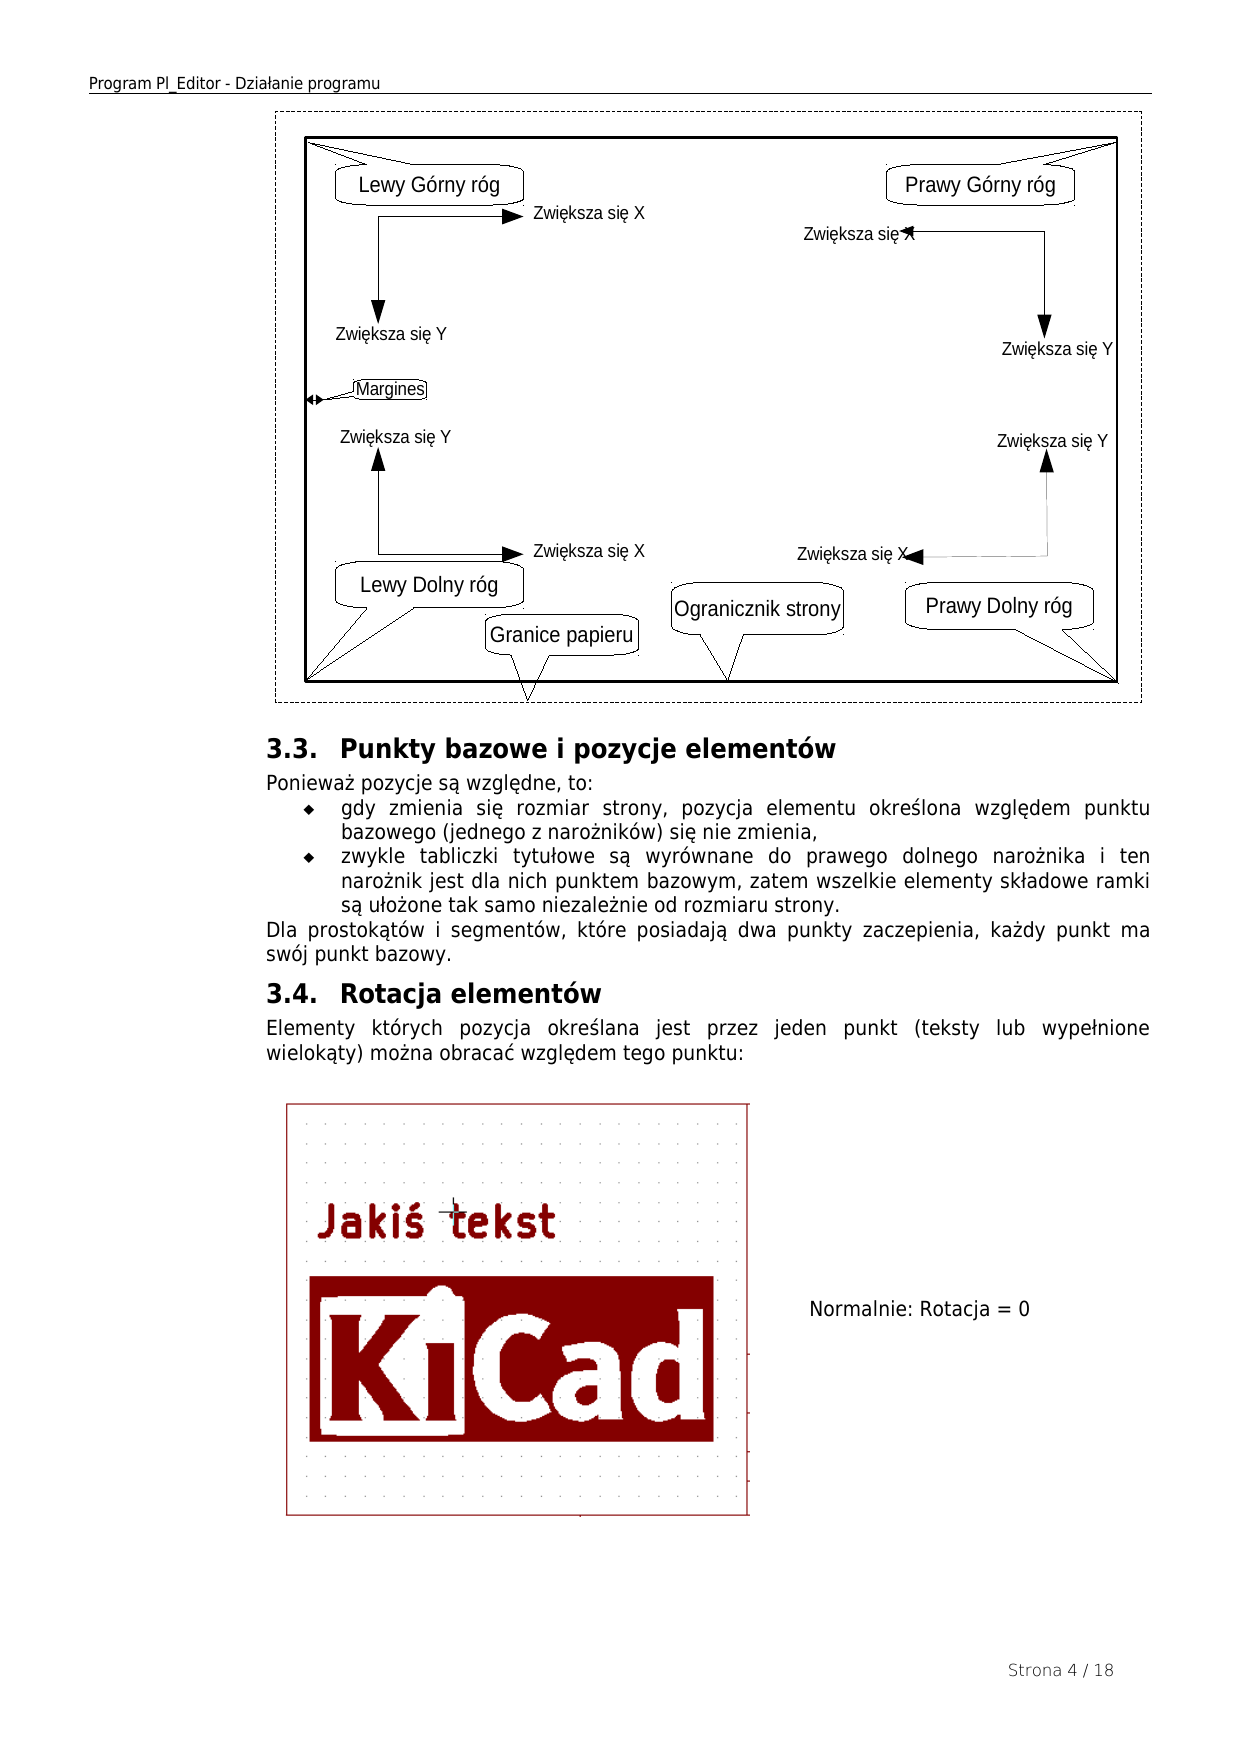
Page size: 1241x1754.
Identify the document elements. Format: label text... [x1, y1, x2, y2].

subtitle Punkty bazowe i pozycje elementów [266, 733, 1152, 765]
text Dla prostokątów i segmentów, które posiadają dwa punkty zaczepienia, każdy punkt ma swój punkt bazowy. [266, 918, 1152, 967]
table_header [268, 1089, 792, 1528]
picture [285, 1101, 750, 1517]
list gdy zmienia się rozmiar strony, pozycja elementu określona względem punktu bazowego (jednego z narożników) się nie zmienia, [303, 795, 1152, 844]
list zwykle tabliczki tytułowe są wyrównane do prawego dolnego narożnika i ten narożnik jest dla nich punktem bazowym, zatem wszelkie elementy składowe ramki są ułożone tak samo niezależnie od rozmiaru strony. [303, 844, 1152, 918]
text Ponieważ pozycje są względne, to: [266, 771, 1152, 795]
table_header Normalnie: Rotacja = 0 [792, 1089, 1152, 1528]
subtitle Rotacja elementów [266, 978, 1152, 1010]
text Elementy których pozycja określana jest przez jeden punkt (teksty lub wypełnione wielokąty) można obracać względem tego punktu: [266, 1016, 1152, 1065]
